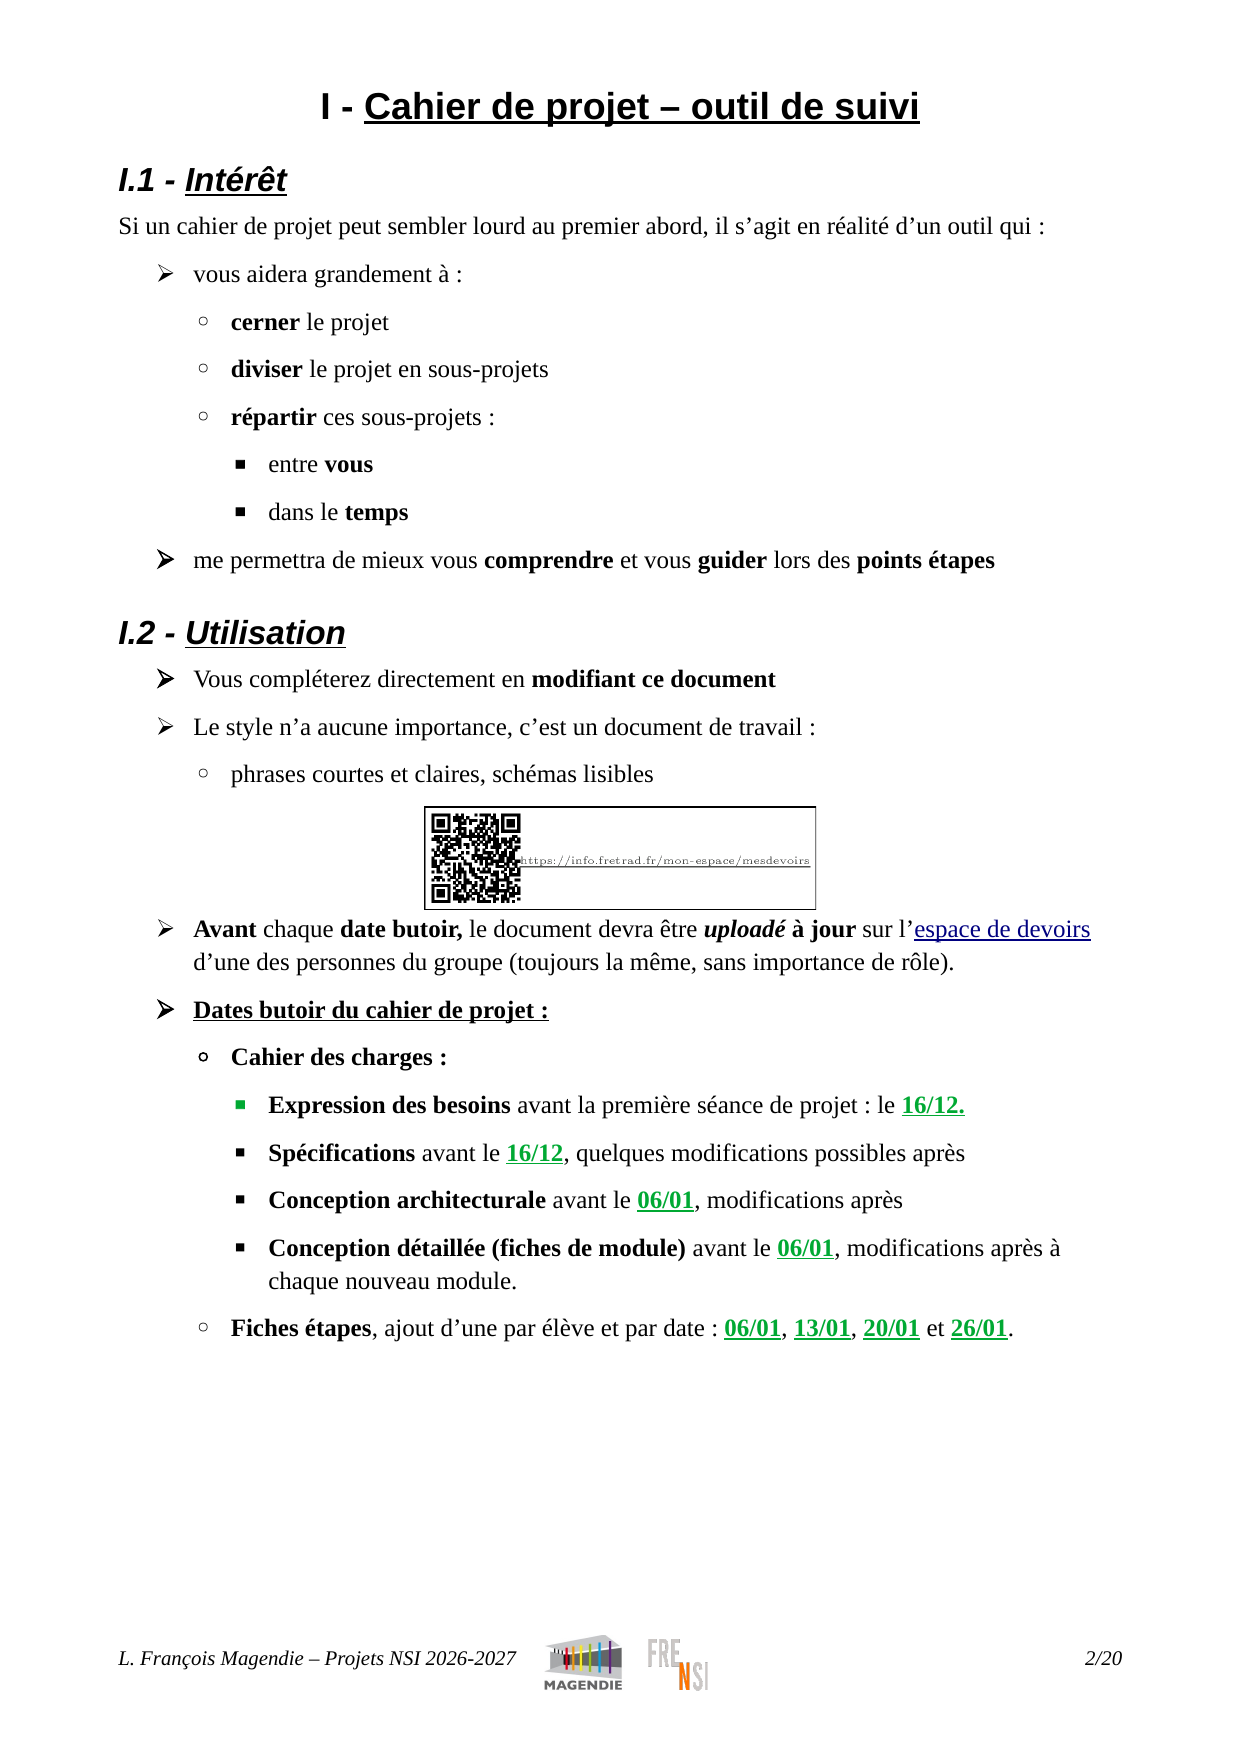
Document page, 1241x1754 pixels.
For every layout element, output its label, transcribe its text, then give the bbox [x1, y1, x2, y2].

list Conception détaillée (fiches de module) avant le 06/01, modifications après à chaque nouveau module. [231, 1233, 1122, 1294]
list répartir ces sous-projets : [193, 402, 1122, 431]
picture [424, 806, 817, 910]
list entre vous [231, 449, 1122, 478]
list Conception architecturale avant le 06/01, modifications après [231, 1185, 1122, 1214]
list cerner le projet [193, 307, 1122, 335]
subtitle Cahier de projet – outil de suivi [118, 84, 1122, 127]
list me permettra de mieux vous comprendre et vous guider lors des points étapes [156, 545, 1122, 573]
list Avant chaque date butoir, le document devra être uploadé­ à jour sur l’espace de devoirs d’une des personnes du groupe (toujours la même, sans importance de rôle). [156, 807, 1122, 976]
list Le style n’a aucune importance, c’est un document de travail : [156, 712, 1122, 740]
picture [648, 1639, 708, 1691]
picture [532, 1635, 633, 1695]
list vous aidera grandement à : [156, 259, 1122, 288]
list Fiches étapes, ajout d’une par élève et par date : 06/01, 13/01, 20/01 et 26/01. [193, 1313, 1122, 1342]
list Vous compléterez directement en modifiant ce document [156, 664, 1122, 693]
list Cahier des charges : [193, 1042, 1122, 1071]
list Spécifications avant le 16/12, quelques modifications possibles après [231, 1138, 1122, 1166]
list Dates butoir du cahier de projet : [156, 995, 1122, 1023]
list phrases courtes et claires, schémas lisibles [193, 759, 1122, 788]
subtitle Utilisation [118, 613, 1122, 652]
subtitle Intérêt [118, 161, 1122, 199]
list dans le temps [231, 497, 1122, 526]
text Si un cahier de projet peut sembler lourd au premier abord, il s’agit en réalité d’un outil qui : [118, 211, 1122, 240]
list diviser le projet en sous-projets [193, 354, 1122, 383]
list Expression des besoins avant la première séance de projet : le 16/12. [231, 1090, 1122, 1119]
